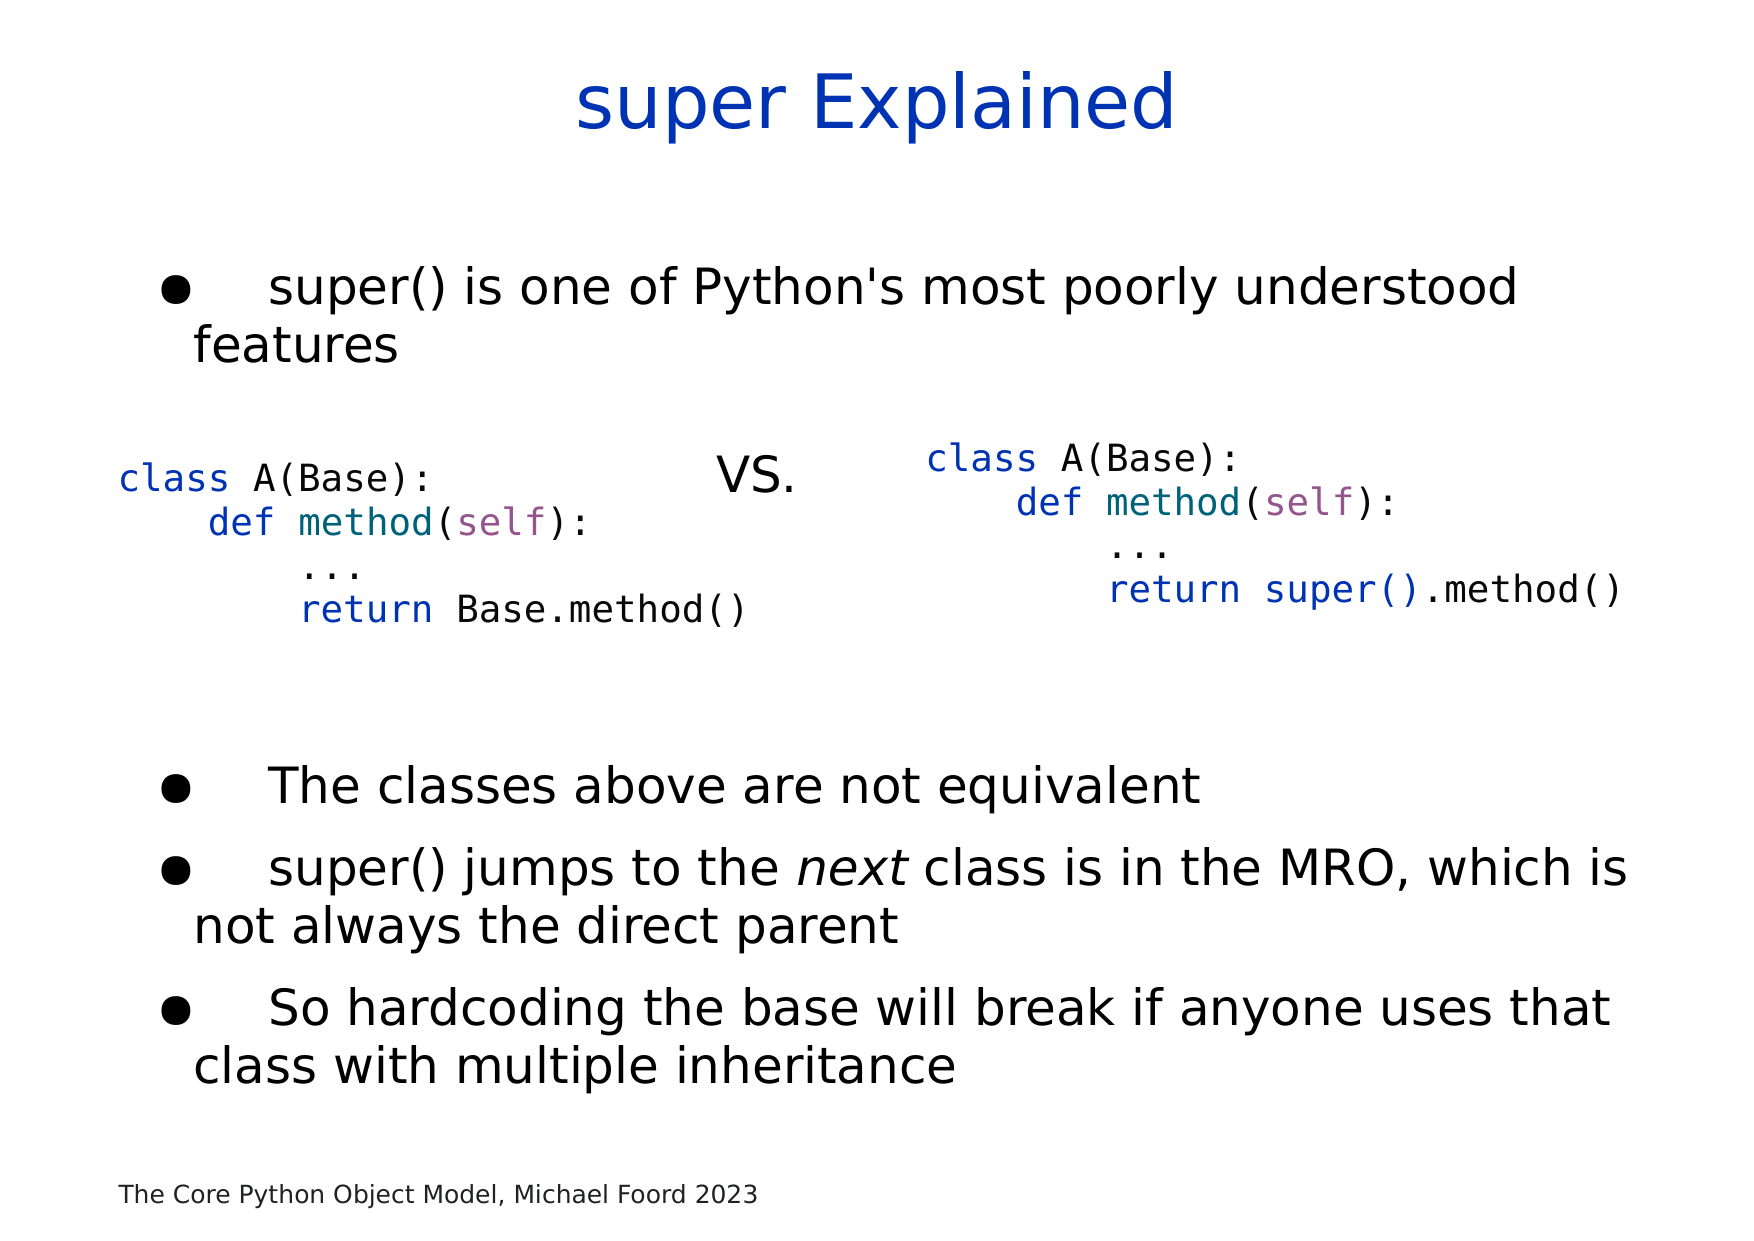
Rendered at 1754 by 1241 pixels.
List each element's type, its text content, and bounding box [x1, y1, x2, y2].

list super() jumps to the next class is in the MRO, which is not always the direct parent [156, 839, 1636, 955]
list So hardcoding the base will break if anyone uses that class with multiple inheritance [156, 979, 1636, 1095]
list The classes above are not equivalent [156, 757, 1636, 815]
text super Explained [118, 59, 1636, 146]
list super() is one of Python's most poorly understood features [156, 258, 1636, 374]
